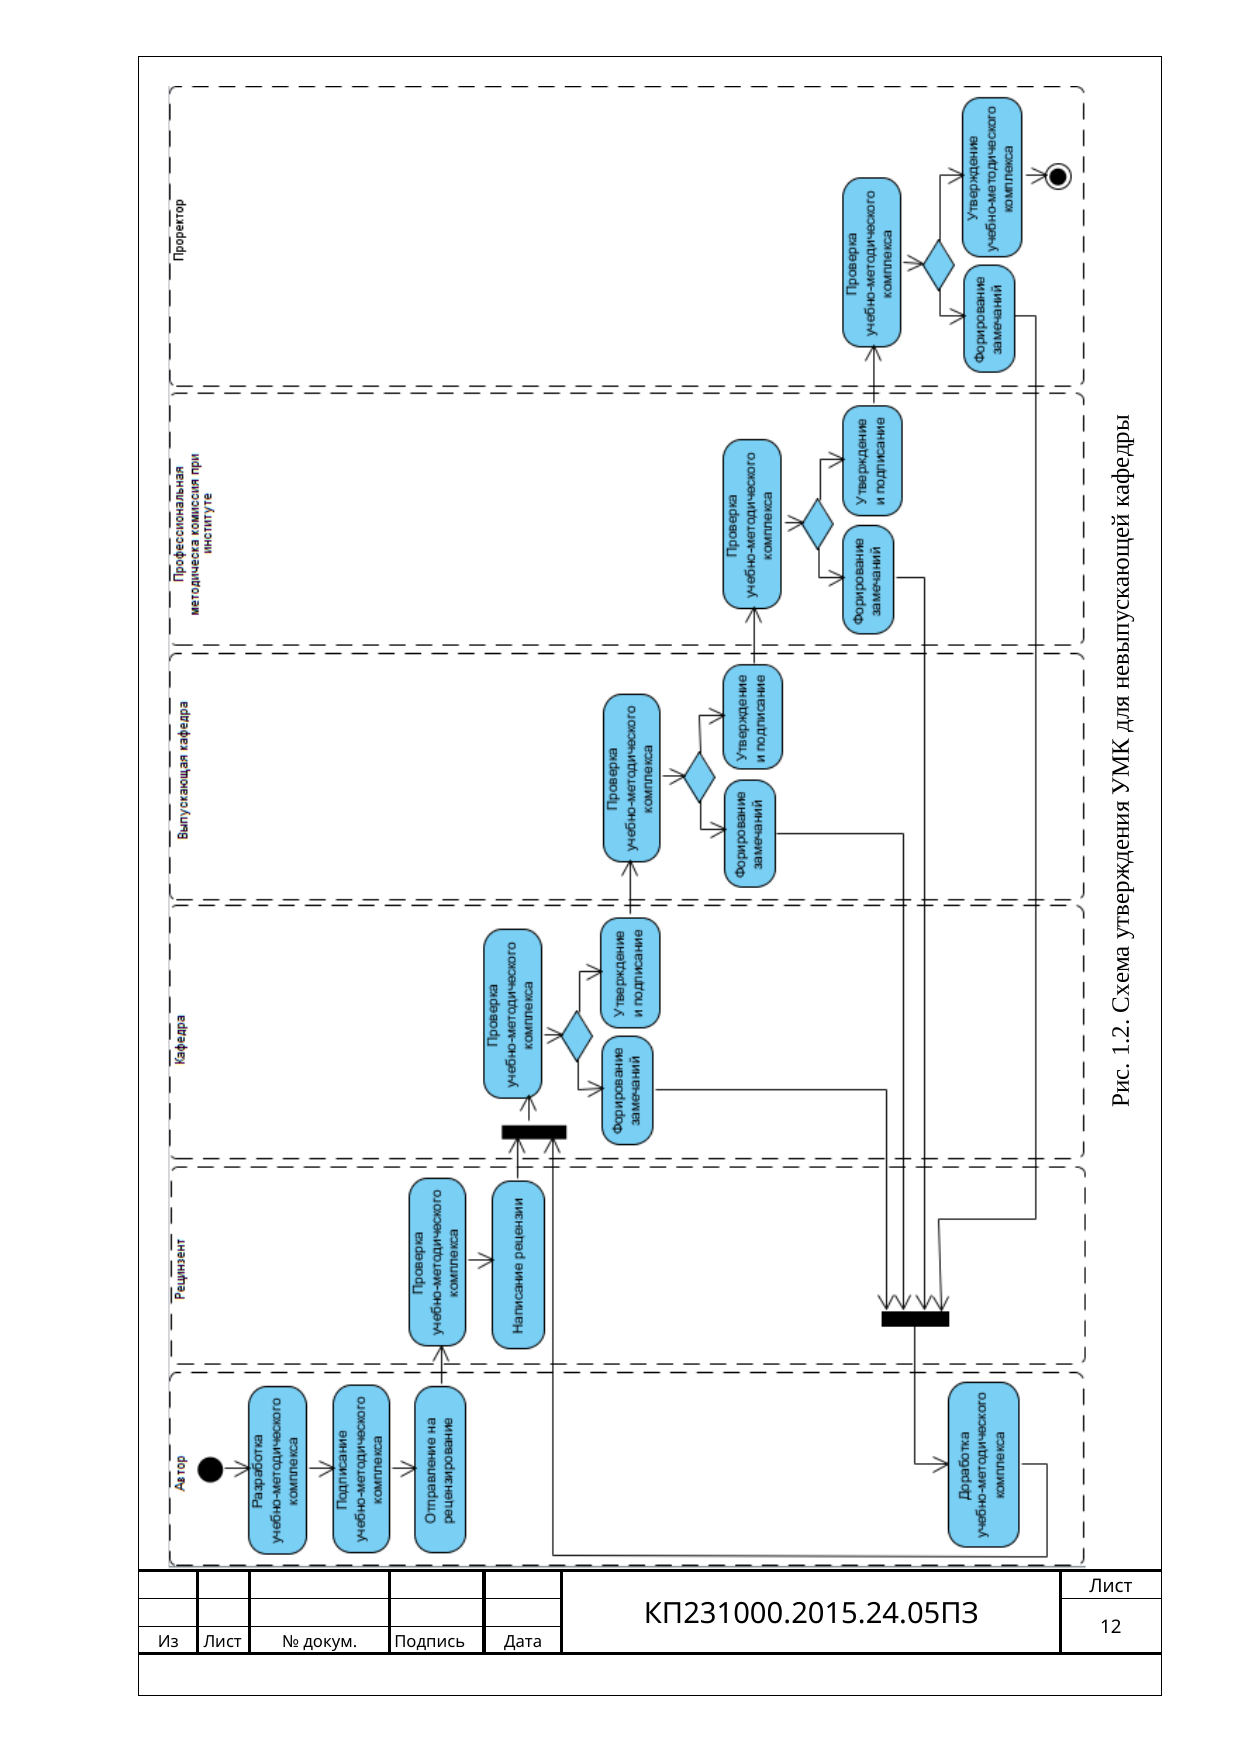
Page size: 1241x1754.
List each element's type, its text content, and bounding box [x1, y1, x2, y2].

table_header [1086, 86, 1090, 1569]
table_header Рис. 1.2. Схема утверждения УМК для невыпускающей кафедры [1090, 86, 1149, 1569]
picture [168, 86, 1086, 1569]
